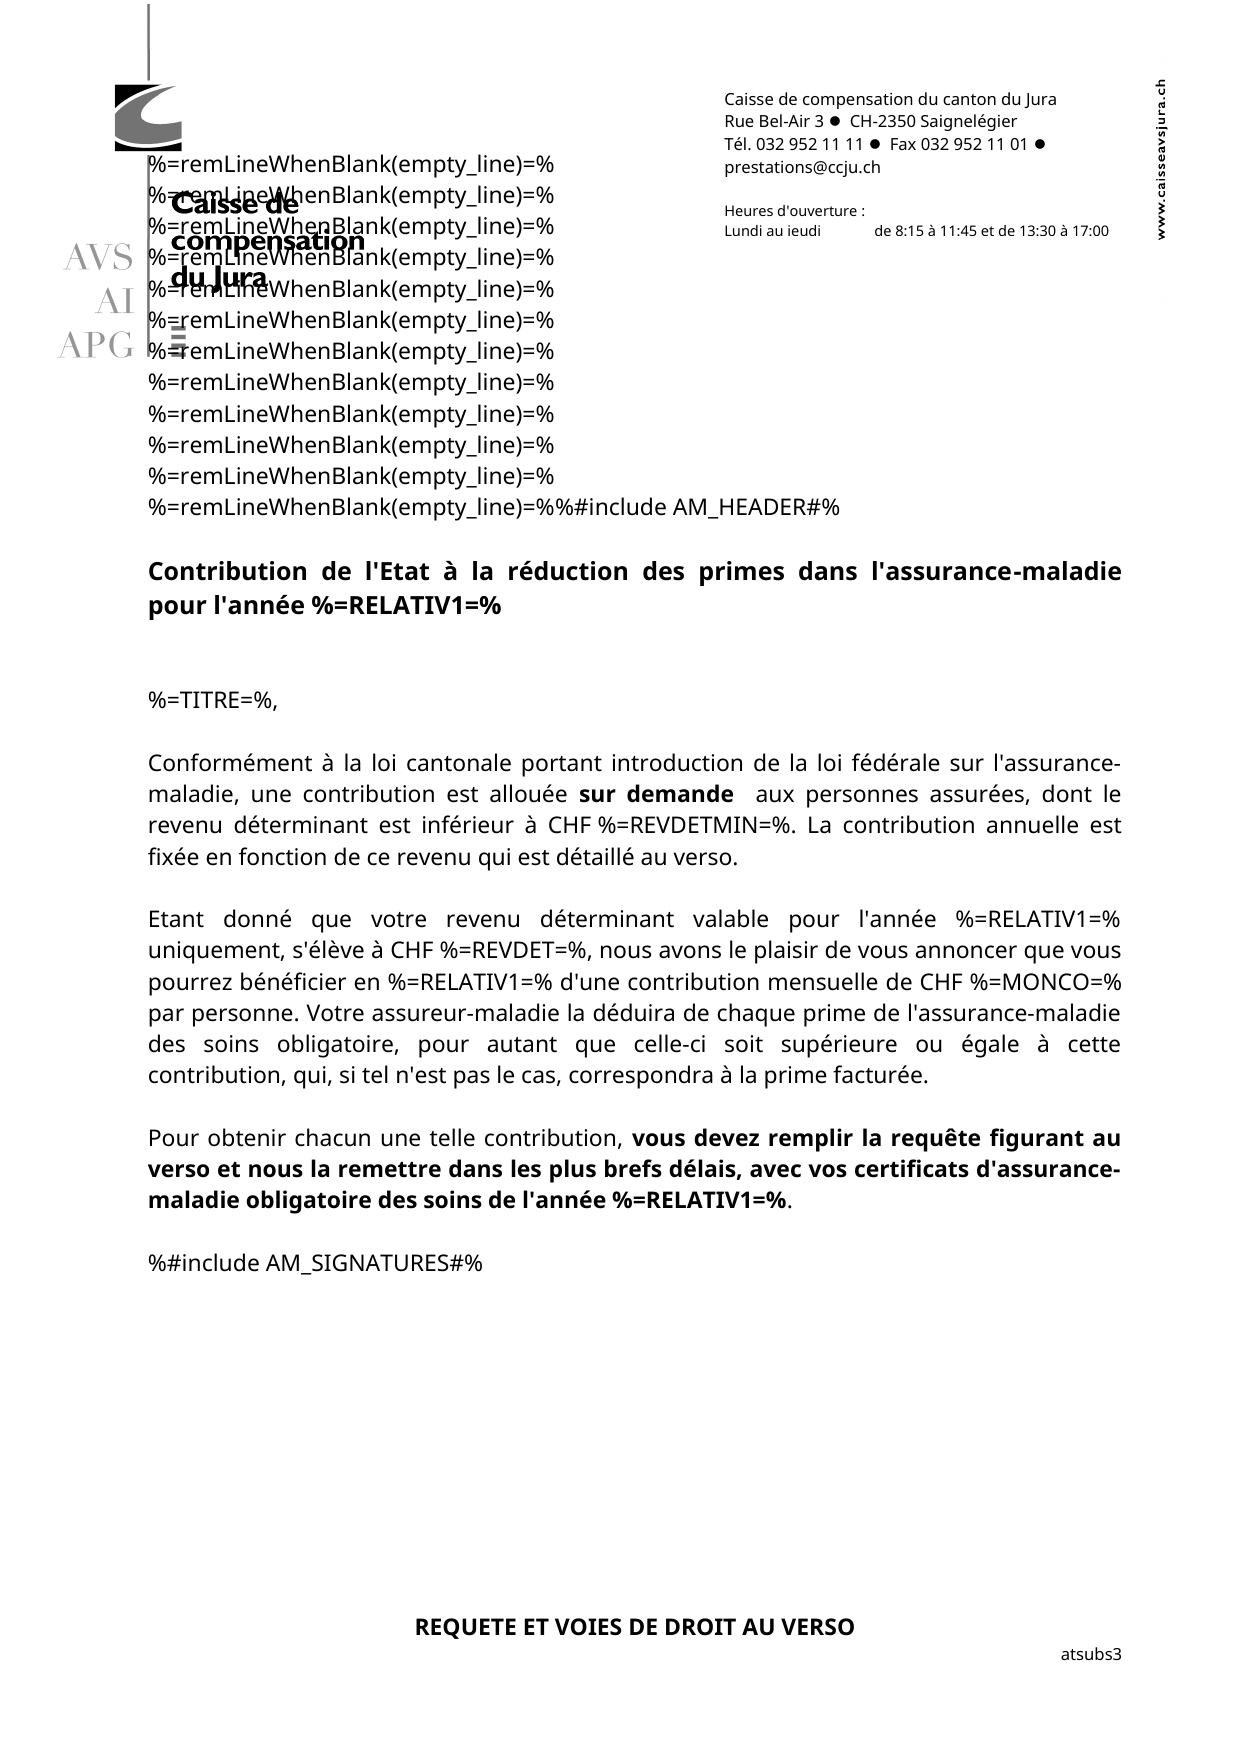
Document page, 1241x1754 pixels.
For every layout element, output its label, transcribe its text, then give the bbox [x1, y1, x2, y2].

text %=remLineWhenBlank(empty_line)=% [148, 335, 1122, 366]
picture [294, 348, 300, 358]
text %=remLineWhenBlank(empty_line)=% [366, 304, 1122, 335]
text Pour obtenir chacun une telle contribution, vous devez remplir la requête figurant au verso et nous la remettre dans les plus brefs délais, avec vos certificats d'assurance-maladie obligatoire des soins de l'année %=RELATIV1=%. [148, 1122, 1122, 1216]
text %=remLineWhenBlank(empty_line)=%%#include AM_HEADER#% [148, 491, 1122, 523]
picture [275, 346, 282, 358]
text %=remLineWhenBlank(empty_line)=% [366, 148, 683, 179]
picture [321, 348, 327, 358]
text Conformément à la loi cantonale portant introduction de la loi fédérale sur l'assurance-maladie, une contribution est allouée sur demande aux personnes assurées, dont le revenu déterminant est inférieur à CHF %=REVDETMIN=%. La contribution annuelle est fixée en fonction de ce revenu qui est détaillé au verso. [148, 747, 1122, 872]
text Contribution de l'Etat à la réduction des primes dans l'assurance‑maladie pour l'année %=RELATIV1=% [148, 554, 1122, 622]
picture [335, 351, 342, 357]
text %=remLineWhenBlank(empty_line)=% [366, 273, 1122, 304]
picture [245, 348, 251, 358]
text %=remLineWhenBlank(empty_line)=% [148, 398, 1122, 429]
text %=remLineWhenBlank(empty_line)=% [366, 241, 1122, 273]
text %=remLineWhenBlank(empty_line)=% [148, 366, 1122, 398]
text %=TITRE=%, [148, 684, 1122, 716]
picture [214, 348, 220, 358]
text %=remLineWhenBlank(empty_line)=% [366, 179, 683, 210]
text Etant donné que votre revenu déterminant valable pour l'année %=RELATIV1=% uniquement, s'élève à CHF %=REVDET=%, nous avons le plaisir de vous annoncer que vous pourrez bénéficier en %=RELATIV1=% d'une contribution mensuelle de CHF %=MONCO=% par personne. Votre assureur-maladie la déduira de chaque prime de l'assurance-maladie des soins obligatoire, pour autant que celle-ci soit supérieure ou égale à cette contribution, qui, si tel n'est pas le cas, correspondra à la prime facturée. [148, 903, 1122, 1091]
text %=remLineWhenBlank(empty_line)=% [148, 429, 1122, 460]
text %=remLineWhenBlank(empty_line)=% [366, 210, 683, 241]
text %#include AM_SIGNATURES#% [148, 1247, 1122, 1278]
picture [1155, 1, 1168, 358]
picture [335, 344, 342, 350]
text %=remLineWhenBlank(empty_line)=% [148, 460, 1122, 491]
picture [56, 1, 365, 358]
picture [206, 348, 212, 358]
